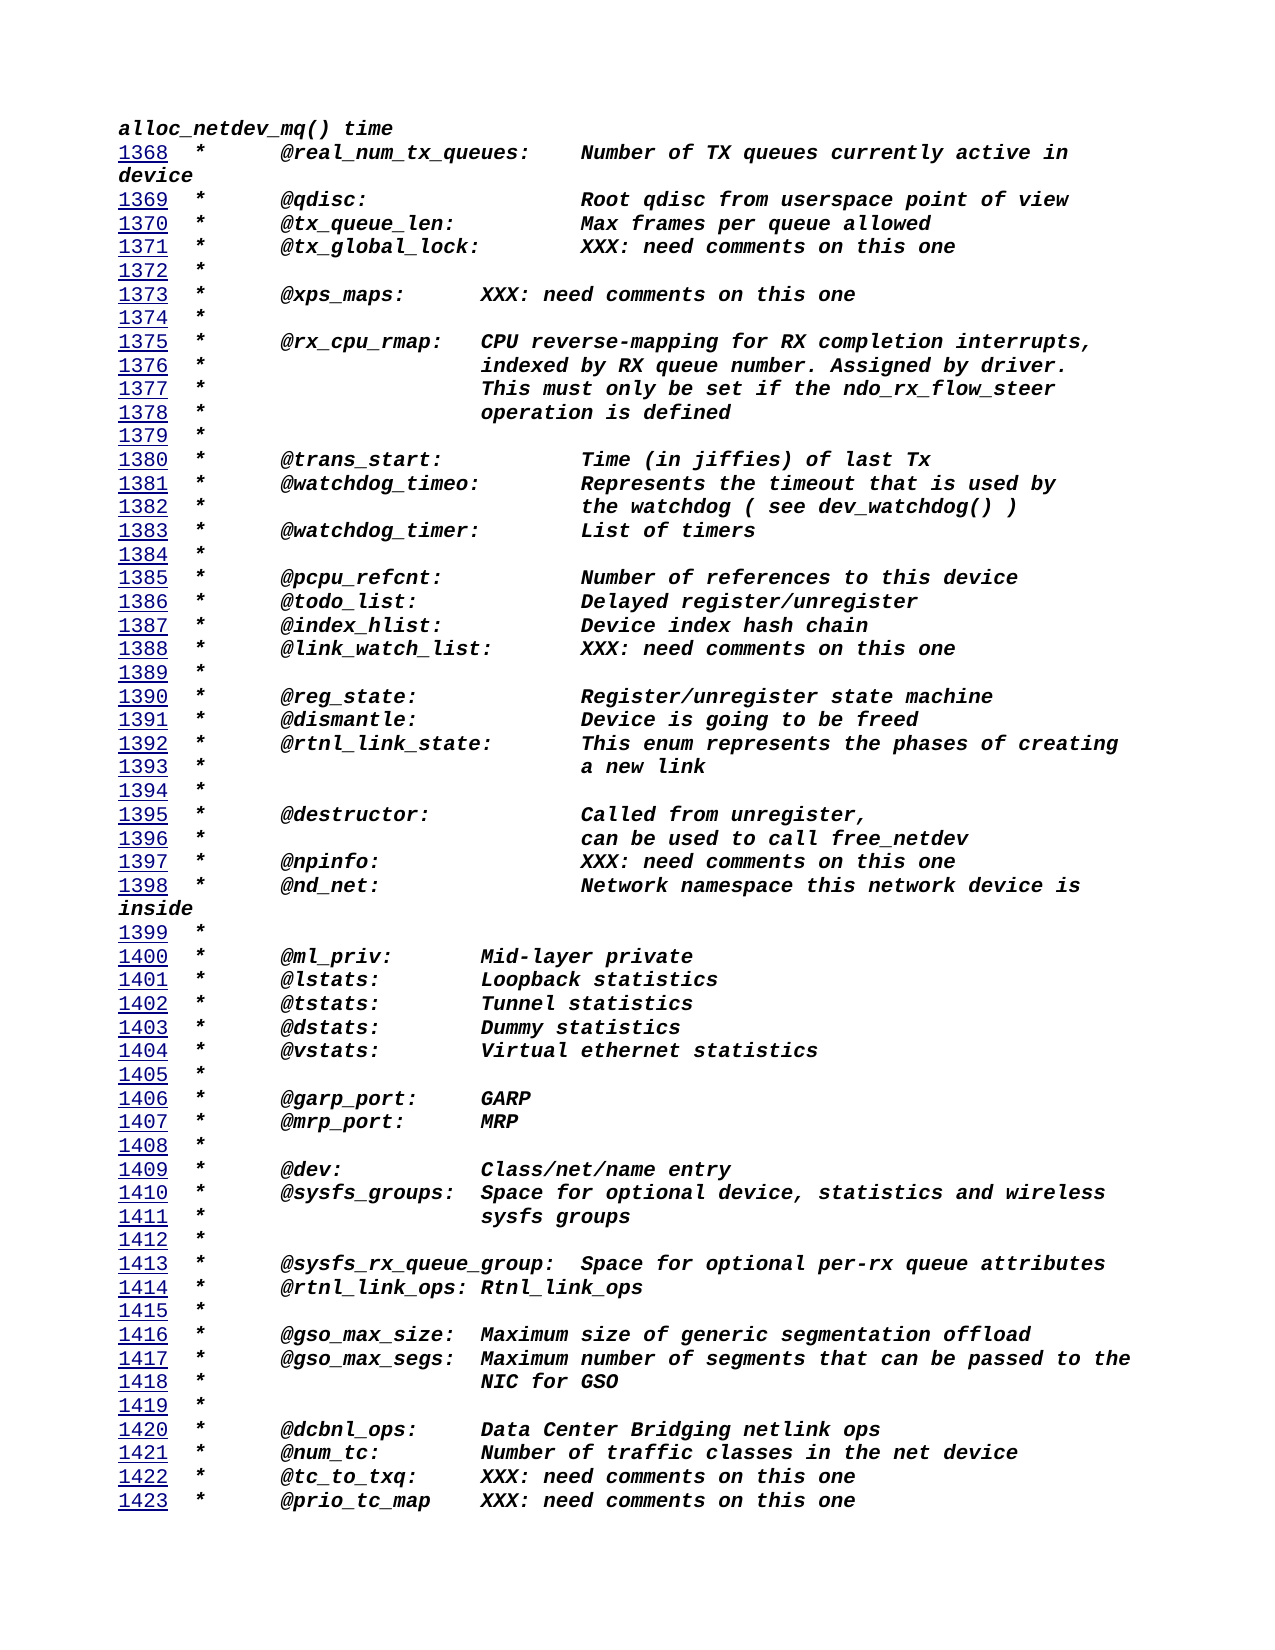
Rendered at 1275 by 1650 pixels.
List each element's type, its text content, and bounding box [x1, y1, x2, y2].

text 1371 * @tx_global_lock: XXX: need comments on this one [118, 236, 1157, 260]
text 1415 * [118, 1300, 1157, 1324]
text 1369 * @qdisc: Root qdisc from userspace point of view [118, 189, 1157, 213]
text 1380 * @trans_start: Time (in jiffies) of last Tx [118, 449, 1157, 473]
text 1401 * @lstats: Loopback statistics [118, 969, 1157, 993]
text 1417 * @gso_max_segs: Maximum number of segments that can be passed to the [118, 1348, 1157, 1371]
text 1386 * @todo_list: Delayed register/unregister [118, 591, 1157, 615]
text 1395 * @destructor: Called from unregister, [118, 804, 1157, 827]
text 1378 * operation is defined [118, 402, 1157, 426]
text 1414 * @rtnl_link_ops: Rtnl_link_ops [118, 1277, 1157, 1300]
text 1393 * a new link [118, 757, 1157, 780]
text 1397 * @npinfo: XXX: need comments on this one [118, 851, 1157, 875]
text 1374 * [118, 307, 1157, 331]
text 1382 * the watchdog ( see dev_watchdog() ) [118, 496, 1157, 520]
text 1418 * NIC for GSO [118, 1371, 1157, 1395]
text 1416 * @gso_max_size: Maximum size of generic segmentation offload [118, 1324, 1157, 1348]
text 1375 * @rx_cpu_rmap: CPU reverse-mapping for RX completion interrupts, [118, 331, 1157, 354]
text 1384 * [118, 544, 1157, 567]
text 1389 * [118, 662, 1157, 686]
text 1387 * @index_hlist: Device index hash chain [118, 615, 1157, 638]
text 1373 * @xps_maps: XXX: need comments on this one [118, 284, 1157, 307]
text 1413 * @sysfs_rx_queue_group: Space for optional per-rx queue attributes [118, 1253, 1157, 1277]
text 1402 * @tstats: Tunnel statistics [118, 993, 1157, 1017]
text alloc_netdev_mq() time [118, 118, 1157, 142]
text 1412 * [118, 1229, 1157, 1253]
text 1403 * @dstats: Dummy statistics [118, 1017, 1157, 1040]
text 1372 * [118, 260, 1157, 284]
text 1391 * @dismantle: Device is going to be freed [118, 709, 1157, 733]
text 1398 * @nd_net: Network namespace this network device is inside [118, 875, 1157, 922]
text 1390 * @reg_state: Register/unregister state machine [118, 686, 1157, 709]
text 1388 * @link_watch_list: XXX: need comments on this one [118, 638, 1157, 662]
text 1385 * @pcpu_refcnt: Number of references to this device [118, 567, 1157, 591]
text 1379 * [118, 426, 1157, 449]
text 1408 * [118, 1135, 1157, 1158]
text 1404 * @vstats: Virtual ethernet statistics [118, 1040, 1157, 1064]
text 1410 * @sysfs_groups: Space for optional device, statistics and wireless [118, 1182, 1157, 1206]
text 1409 * @dev: Class/net/name entry [118, 1158, 1157, 1182]
text 1423 * @prio_tc_map XXX: need comments on this one [118, 1489, 1157, 1513]
text 1396 * can be used to call free_netdev [118, 827, 1157, 851]
text 1422 * @tc_to_txq: XXX: need comments on this one [118, 1466, 1157, 1489]
text 1394 * [118, 780, 1157, 804]
text 1419 * [118, 1395, 1157, 1419]
text 1411 * sysfs groups [118, 1206, 1157, 1229]
text 1421 * @num_tc: Number of traffic classes in the net device [118, 1442, 1157, 1466]
text 1368 * @real_num_tx_queues: Number of TX queues currently active in device [118, 142, 1157, 189]
text 1370 * @tx_queue_len: Max frames per queue allowed [118, 213, 1157, 236]
text 1405 * [118, 1064, 1157, 1088]
text 1400 * @ml_priv: Mid-layer private [118, 946, 1157, 969]
text 1381 * @watchdog_timeo: Represents the timeout that is used by [118, 473, 1157, 496]
text 1420 * @dcbnl_ops: Data Center Bridging netlink ops [118, 1419, 1157, 1442]
text 1406 * @garp_port: GARP [118, 1088, 1157, 1111]
text 1377 * This must only be set if the ndo_rx_flow_steer [118, 378, 1157, 402]
text 1383 * @watchdog_timer: List of timers [118, 520, 1157, 544]
text 1392 * @rtnl_link_state: This enum represents the phases of creating [118, 733, 1157, 757]
text 1399 * [118, 922, 1157, 946]
text 1407 * @mrp_port: MRP [118, 1111, 1157, 1135]
text 1376 * indexed by RX queue number. Assigned by driver. [118, 354, 1157, 378]
